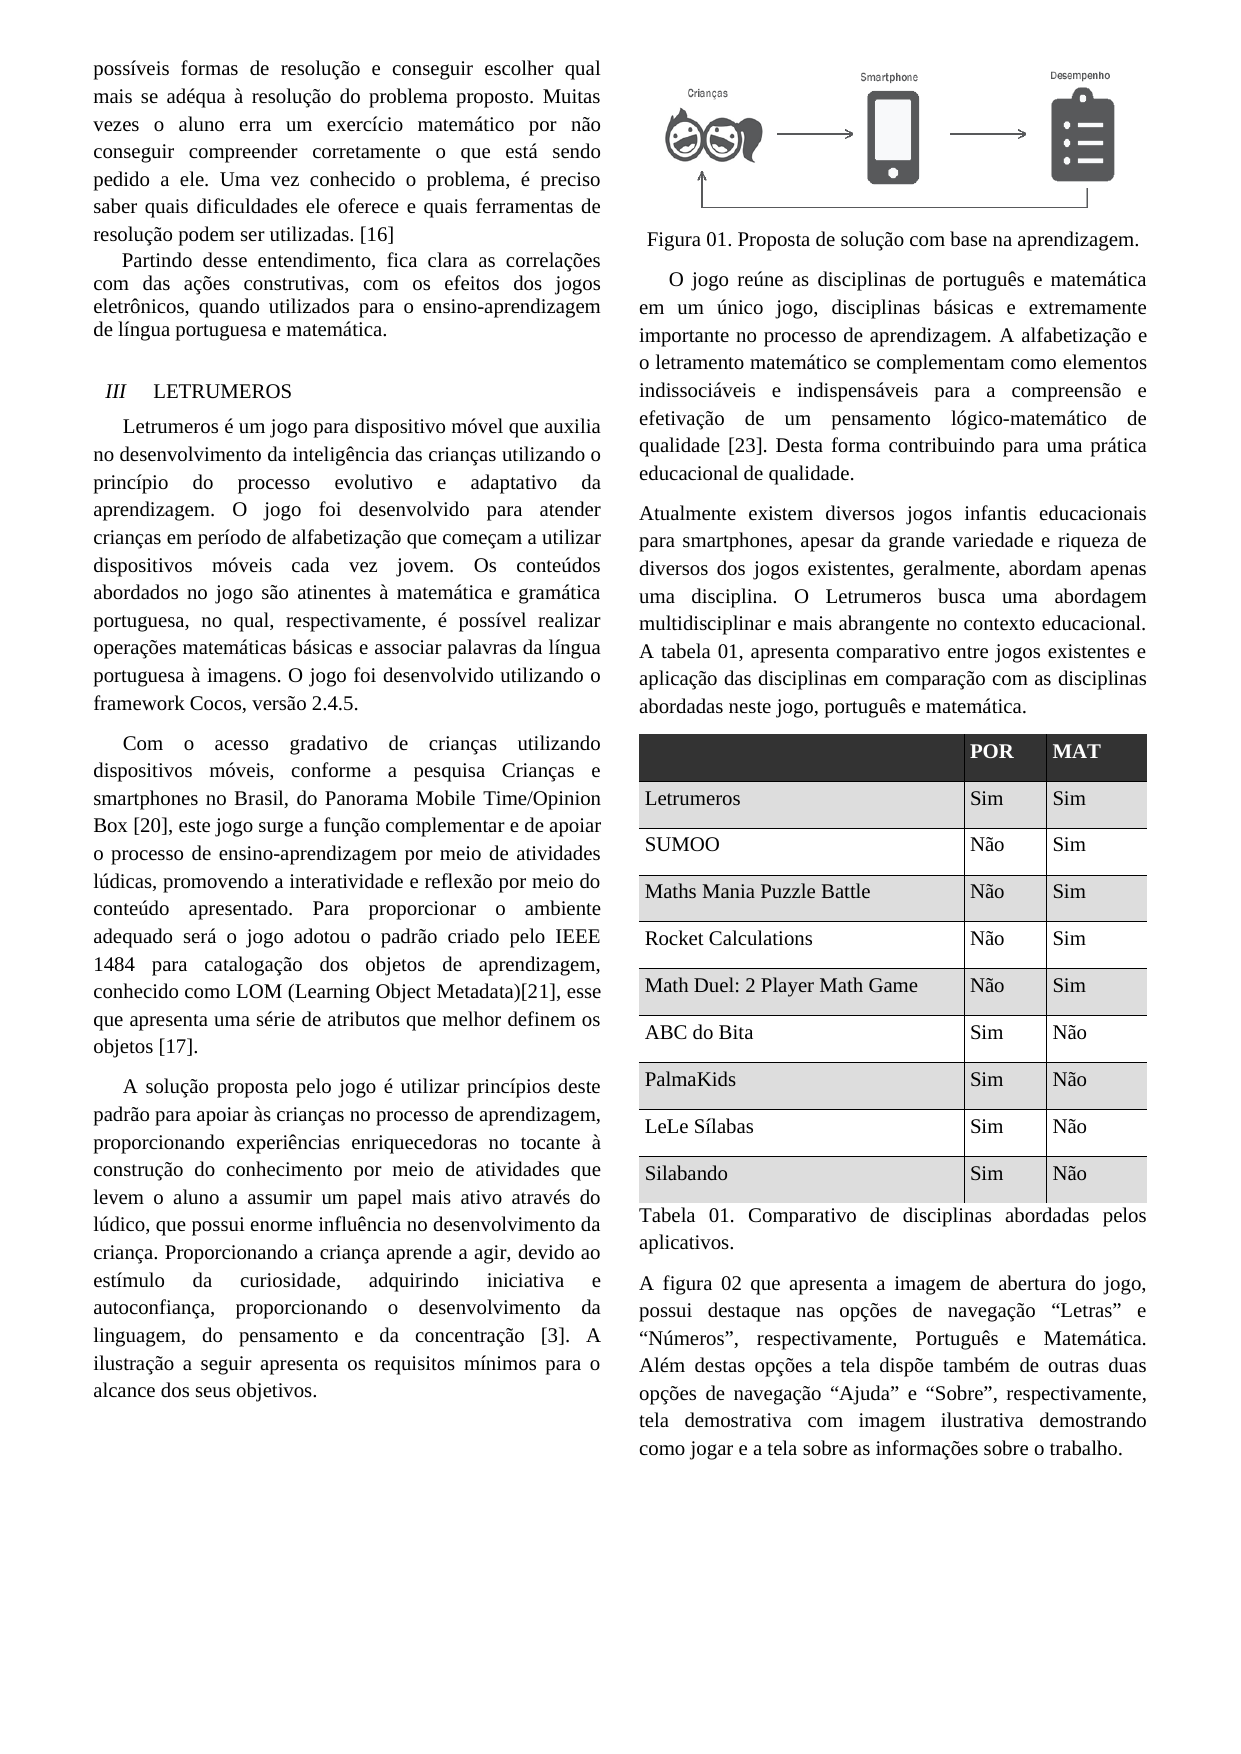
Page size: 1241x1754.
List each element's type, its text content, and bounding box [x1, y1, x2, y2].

table_cell Maths Mania Puzzle Battle [639, 876, 964, 921]
table_cell Sim [965, 1110, 1046, 1156]
table_cell Sim [1047, 782, 1147, 828]
table_cell Sim [1047, 876, 1147, 921]
table_cell Sim [1047, 829, 1147, 874]
text O jogo reúne as disciplinas de português e matemática em um único jogo, disciplinas básicas e extremamente importante no processo de aprendizagem. A alfabetização e o letramento matemático se complementam como elementos indissociáveis e indispensáveis para a compreensão e efetivação de um pensamento lógico-matemático de qualidade [23]. Desta forma contribuindo para uma prática educacional de qualidade. [639, 267, 1147, 485]
text Tabela 01. Comparativo de disciplinas abordadas pelos aplicativos. [639, 1203, 1147, 1254]
table_cell Sim [1047, 969, 1147, 1015]
text Partindo desse entendimento, fica clara as correlações com das ações construtivas, com os efeitos dos jogos eletrônicos, quando utilizados para o ensino-aprendizagem de língua portuguesa e matemática. [93, 249, 601, 341]
subtitle LETRUMEROS [93, 378, 601, 403]
table_cell Sim [1047, 922, 1147, 968]
text Com o acesso gradativo de crianças utilizando dispositivos móveis, conforme a pesquisa Crianças e smartphones no Brasil, do Panorama Mobile Time/Opinion Box [20], este jogo surge a função complementar e de apoiar o processo de ensino-aprendizagem por meio de atividades lúdicas, promovendo a interatividade e reflexão por meio do conteúdo apresentado. Para proporcionar o ambiente adequado será o jogo adotou o padrão criado pelo IEEE 1484 para catalogação dos objetos de aprendizagem, conhecido como LOM (Learning Object Metadata)[21], esse que apresenta uma série de atributos que melhor definem os objetos [17]. [93, 731, 601, 1058]
table_cell Sim [965, 1157, 1046, 1203]
table_cell Não [1047, 1157, 1147, 1203]
table_cell Não [965, 922, 1046, 968]
table_cell Sim [965, 1016, 1046, 1062]
table_cell Não [1047, 1110, 1147, 1156]
table_header [639, 734, 964, 781]
table_cell SUMOO [639, 829, 964, 874]
table_cell Não [1047, 1016, 1147, 1062]
table_cell ABC do Bita [639, 1016, 964, 1062]
table_cell Letrumeros [639, 782, 964, 828]
text possíveis formas de resolução e conseguir escolher qual mais se adéqua à resolução do problema proposto. Muitas vezes o aluno erra um exercício matemático por não conseguir compreender corretamente o que está sendo pedido a ele. Uma vez conhecido o problema, é preciso saber quais dificuldades ele oferece e quais ferramentas de resolução podem ser utilizadas. [16] [93, 56, 601, 246]
table_cell PalmaKids [639, 1063, 964, 1109]
table_cell Não [965, 969, 1046, 1015]
table_header POR [965, 734, 1046, 781]
text Letrumeros é um jogo para dispositivo móvel que auxilia no desenvolvimento da inteligência das crianças utilizando o princípio do processo evolutivo e adaptativo da aprendizagem. O jogo foi desenvolvido para atender crianças em período de alfabetização que começam a utilizar dispositivos móveis cada vez jovem. Os conteúdos abordados no jogo são atinentes à matemática e gramática portuguesa, no qual, respectivamente, é possível realizar operações matemáticas básicas e associar palavras da língua portuguesa à imagens. O jogo foi desenvolvido utilizando o framework Cocos, versão 2.4.5. [93, 414, 601, 714]
table_header MAT [1047, 734, 1147, 781]
text Atualmente existem diversos jogos infantis educacionais para smartphones, apesar da grande variedade e riqueza de diversos dos jogos existentes, geralmente, abordam apenas uma disciplina. O Letrumeros busca uma abordagem multidisciplinar e mais abrangente no contexto educacional. A tabela 01, apresenta comparativo entre jogos existentes e aplicação das disciplinas em comparação com as disciplinas abordadas neste jogo, português e matemática. [639, 501, 1147, 718]
text A solução proposta pelo jogo é utilizar princípios deste padrão para apoiar às crianças no processo de aprendizagem, proporcionando experiências enriquecedoras no tocante à construção do conhecimento por meio de atividades que levem o aluno a assumir um papel mais ativo através do lúdico, que possui enorme influência no desenvolvimento da criança. Proporcionando a criança aprende a agir, devido ao estímulo da curiosidade, adquirindo iniciativa e autoconfiança, proporcionando o desenvolvimento da linguagem, do pensamento e da concentração [3]. A ilustração a seguir apresenta os requisitos mínimos para o alcance dos seus objetivos. [93, 1074, 601, 1402]
table_cell Silabando [639, 1157, 964, 1203]
table_cell Sim [965, 782, 1046, 828]
table_cell Rocket Calculations [639, 922, 964, 968]
table_cell LeLe Sílabas [639, 1110, 964, 1156]
picture [646, 56, 1140, 224]
table_cell Sim [965, 1063, 1046, 1109]
text Figura 01. Proposta de solução com base na aprendizagem. [639, 56, 1147, 251]
table_cell Math Duel: 2 Player Math Game [639, 969, 964, 1015]
table_cell Não [1047, 1063, 1147, 1109]
text A figura 02 que apresenta a imagem de abertura do jogo, possui destaque nas opções de navegação “Letras” e “Números”, respectivamente, Português e Matemática. Além destas opções a tela dispõe também de outras duas opções de navegação “Ajuda” e “Sobre”, respectivamente, tela demostrativa com imagem ilustrativa demostrando como jogar e a tela sobre as informações sobre o trabalho. [639, 1270, 1147, 1460]
table_cell Não [965, 829, 1046, 874]
table_cell Não [965, 876, 1046, 921]
